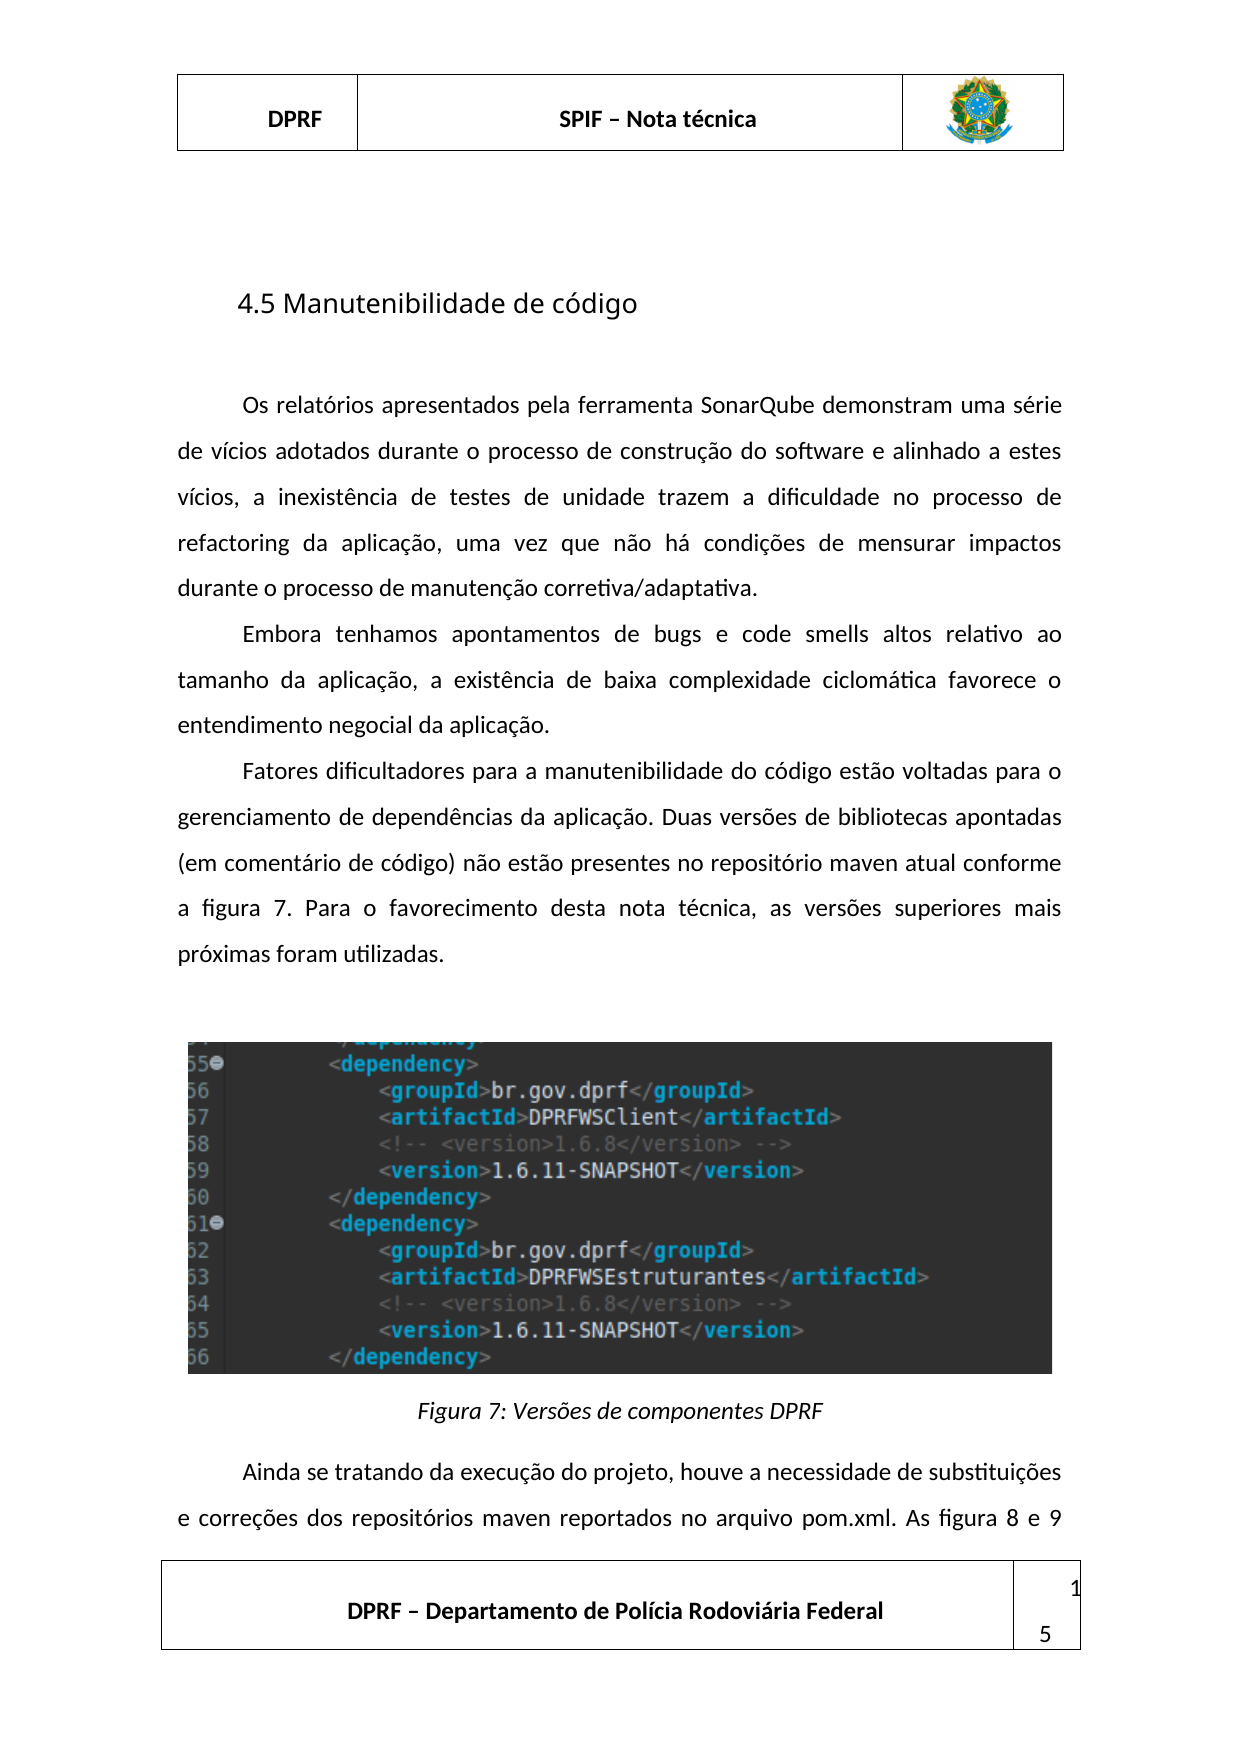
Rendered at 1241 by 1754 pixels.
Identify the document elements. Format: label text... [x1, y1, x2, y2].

text Figura 7: Versões de componentes DPRF [188, 1374, 1052, 1426]
picture [944, 75, 1020, 149]
text Os relatórios apresentados pela ferramenta SonarQube demonstram uma série de vícios adotados durante o processo de construção do software e alinhado a estes vícios, a inexistência de testes de unidade trazem a dificuldade no processo de refactoring da aplicação, uma vez que não há condições de mensurar impactos durante o processo de manutenção corretiva/adaptativa. [177, 466, 1063, 481]
picture [188, 1042, 1053, 1374]
text Os relatórios apresentados pela ferramenta SonarQube demonstram uma série de vícios adotados durante o processo de construção do software e alinhado a estes vícios, a inexistência de testes de unidade trazem a dificuldade no processo de refactoring da aplicação, uma vez que não há condições de mensurar impactos durante o processo de manutenção corretiva/adaptativa. [177, 557, 1063, 603]
subtitle 4.5 Manutenibilidade de código [638, 285, 1063, 322]
text Fatores dificultadores para a manutenibilidade do código estão voltadas para o gerenciamento de dependências da aplicação. Duas versões de bibliotecas apontadas (em comentário de código) não estão presentes no repositório maven atual conforme a figura 7. Para o favorecimento desta nota técnica, as versões superiores mais próximas foram utilizadas. [177, 923, 1063, 969]
text Fatores dificultadores para a manutenibilidade do código estão voltadas para o gerenciamento de dependências da aplicação. Duas versões de bibliotecas apontadas (em comentário de código) não estão presentes no repositório maven atual conforme a figura 7. Para o favorecimento desta nota técnica, as versões superiores mais próximas foram utilizadas. [177, 832, 1063, 847]
subtitle 4.5 Manutenibilidade de código [177, 285, 237, 322]
text Os relatórios apresentados pela ferramenta SonarQube demonstram uma série de vícios adotados durante o processo de construção do software e alinhado a estes vícios, a inexistência de testes de unidade trazem a dificuldade no processo de refactoring da aplicação, uma vez que não há condições de mensurar impactos durante o processo de manutenção corretiva/adaptativa. [177, 512, 1063, 527]
text Embora tenhamos apontamentos de bugs e code smells altos relativo ao tamanho da aplicação, a existência de baixa complexidade ciclomática favorece o entendimento negocial da aplicação. [177, 694, 1063, 740]
text Os relatórios apresentados pela ferramenta SonarQube demonstram uma série de vícios adotados durante o processo de construção do software e alinhado a estes vícios, a inexistência de testes de unidade trazem a dificuldade no processo de refactoring da aplicação, uma vez que não há condições de mensurar impactos durante o processo de manutenção corretiva/adaptativa. [177, 389, 1063, 435]
text Ainda se tratando da execução do projeto, houve a necessidade de substituições e correções dos repositórios maven reportados no arquivo pom.xml. As figura 8 e 9 trazem o comparativo entre as configurações existentes (a esquerda) e as configurações necessárias para a execução do projeto (a direita). [177, 1030, 1063, 1502]
text Fatores dificultadores para a manutenibilidade do código estão voltadas para o gerenciamento de dependências da aplicação. Duas versões de bibliotecas apontadas (em comentário de código) não estão presentes no repositório maven atual conforme a figura 7. Para o favorecimento desta nota técnica, as versões superiores mais próximas foram utilizadas. [177, 877, 1063, 893]
text Fatores dificultadores para a manutenibilidade do código estão voltadas para o gerenciamento de dependências da aplicação. Duas versões de bibliotecas apontadas (em comentário de código) não estão presentes no repositório maven atual conforme a figura 7. Para o favorecimento desta nota técnica, as versões superiores mais próximas foram utilizadas. [177, 755, 1063, 801]
text Embora tenhamos apontamentos de bugs e code smells altos relativo ao tamanho da aplicação, a existência de baixa complexidade ciclomática favorece o entendimento negocial da aplicação. [177, 618, 1063, 664]
